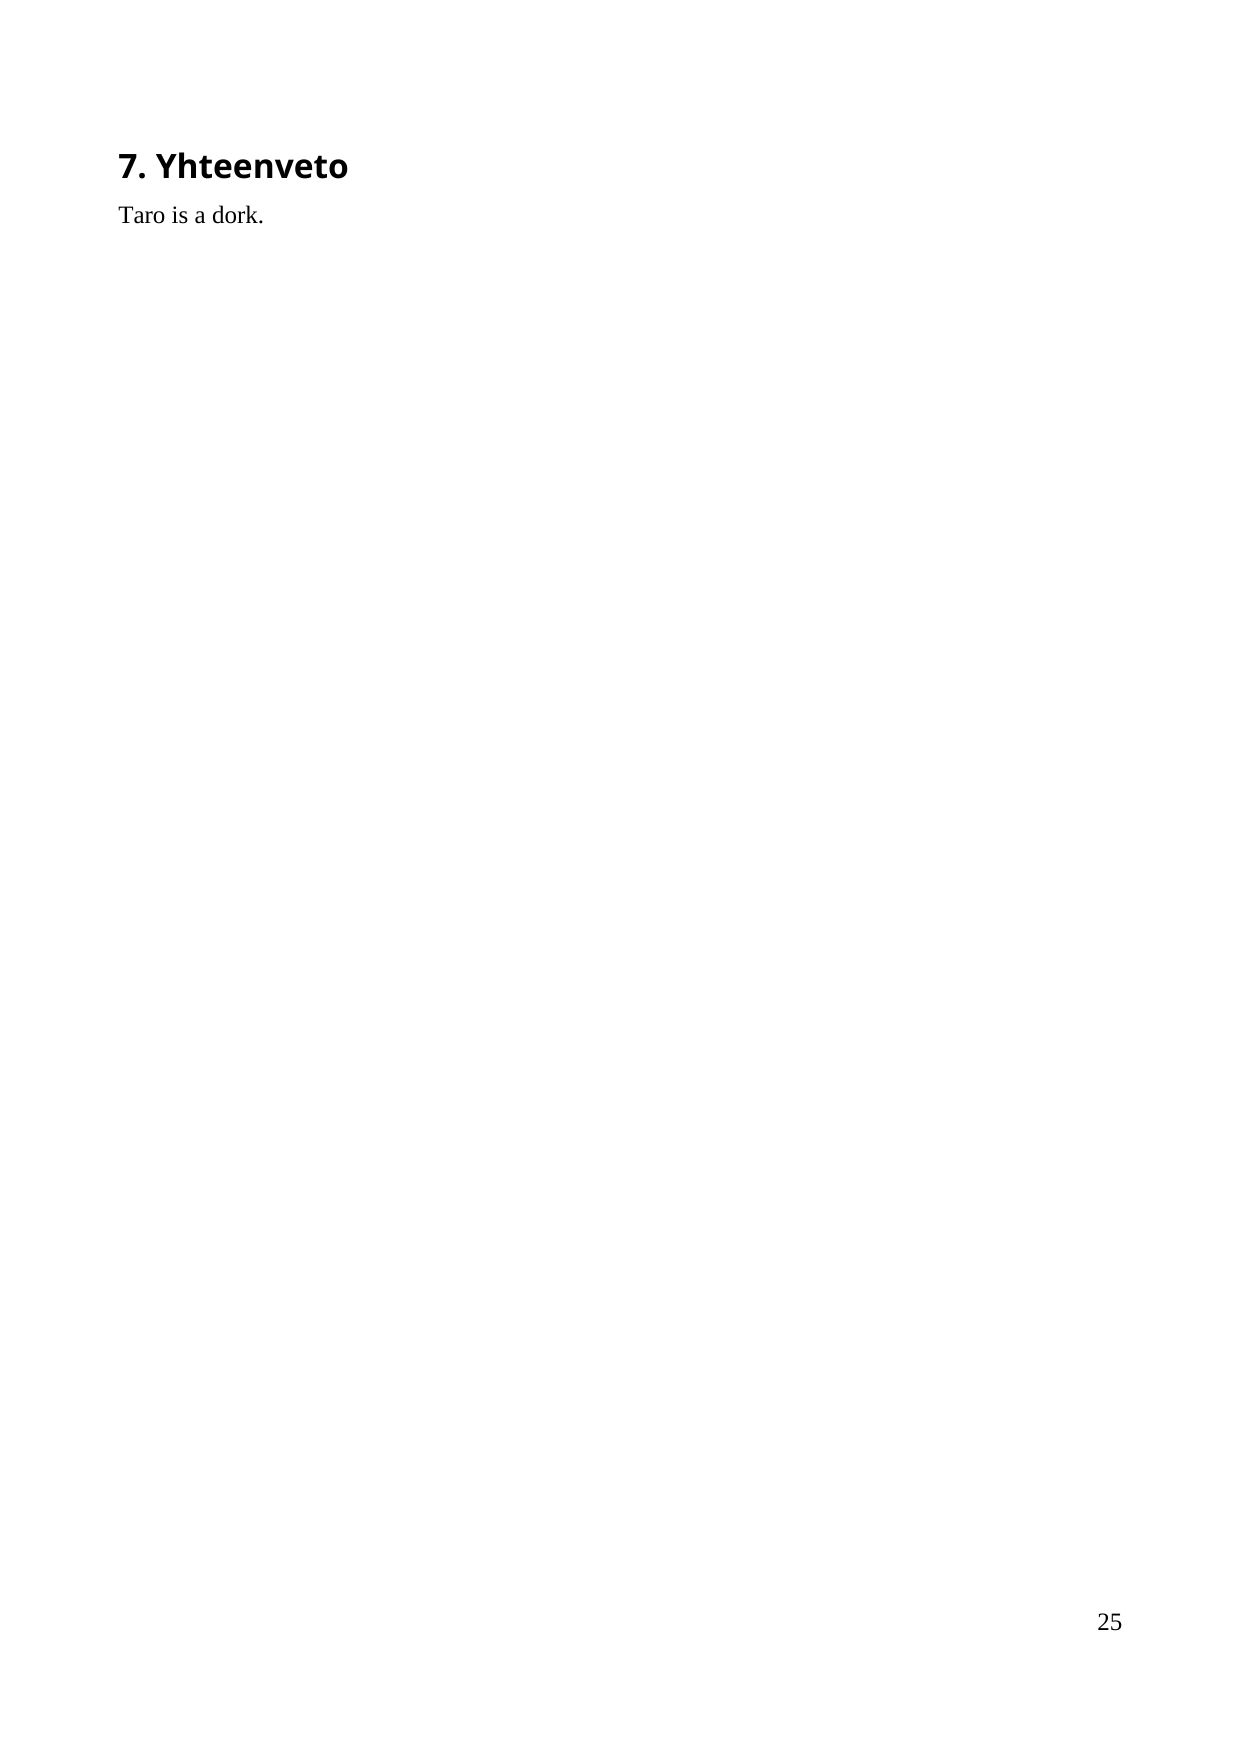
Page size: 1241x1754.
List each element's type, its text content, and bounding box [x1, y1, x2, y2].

text Taro is a dork. [118, 201, 1122, 229]
subtitle 7. Yhteenveto [118, 143, 1122, 189]
